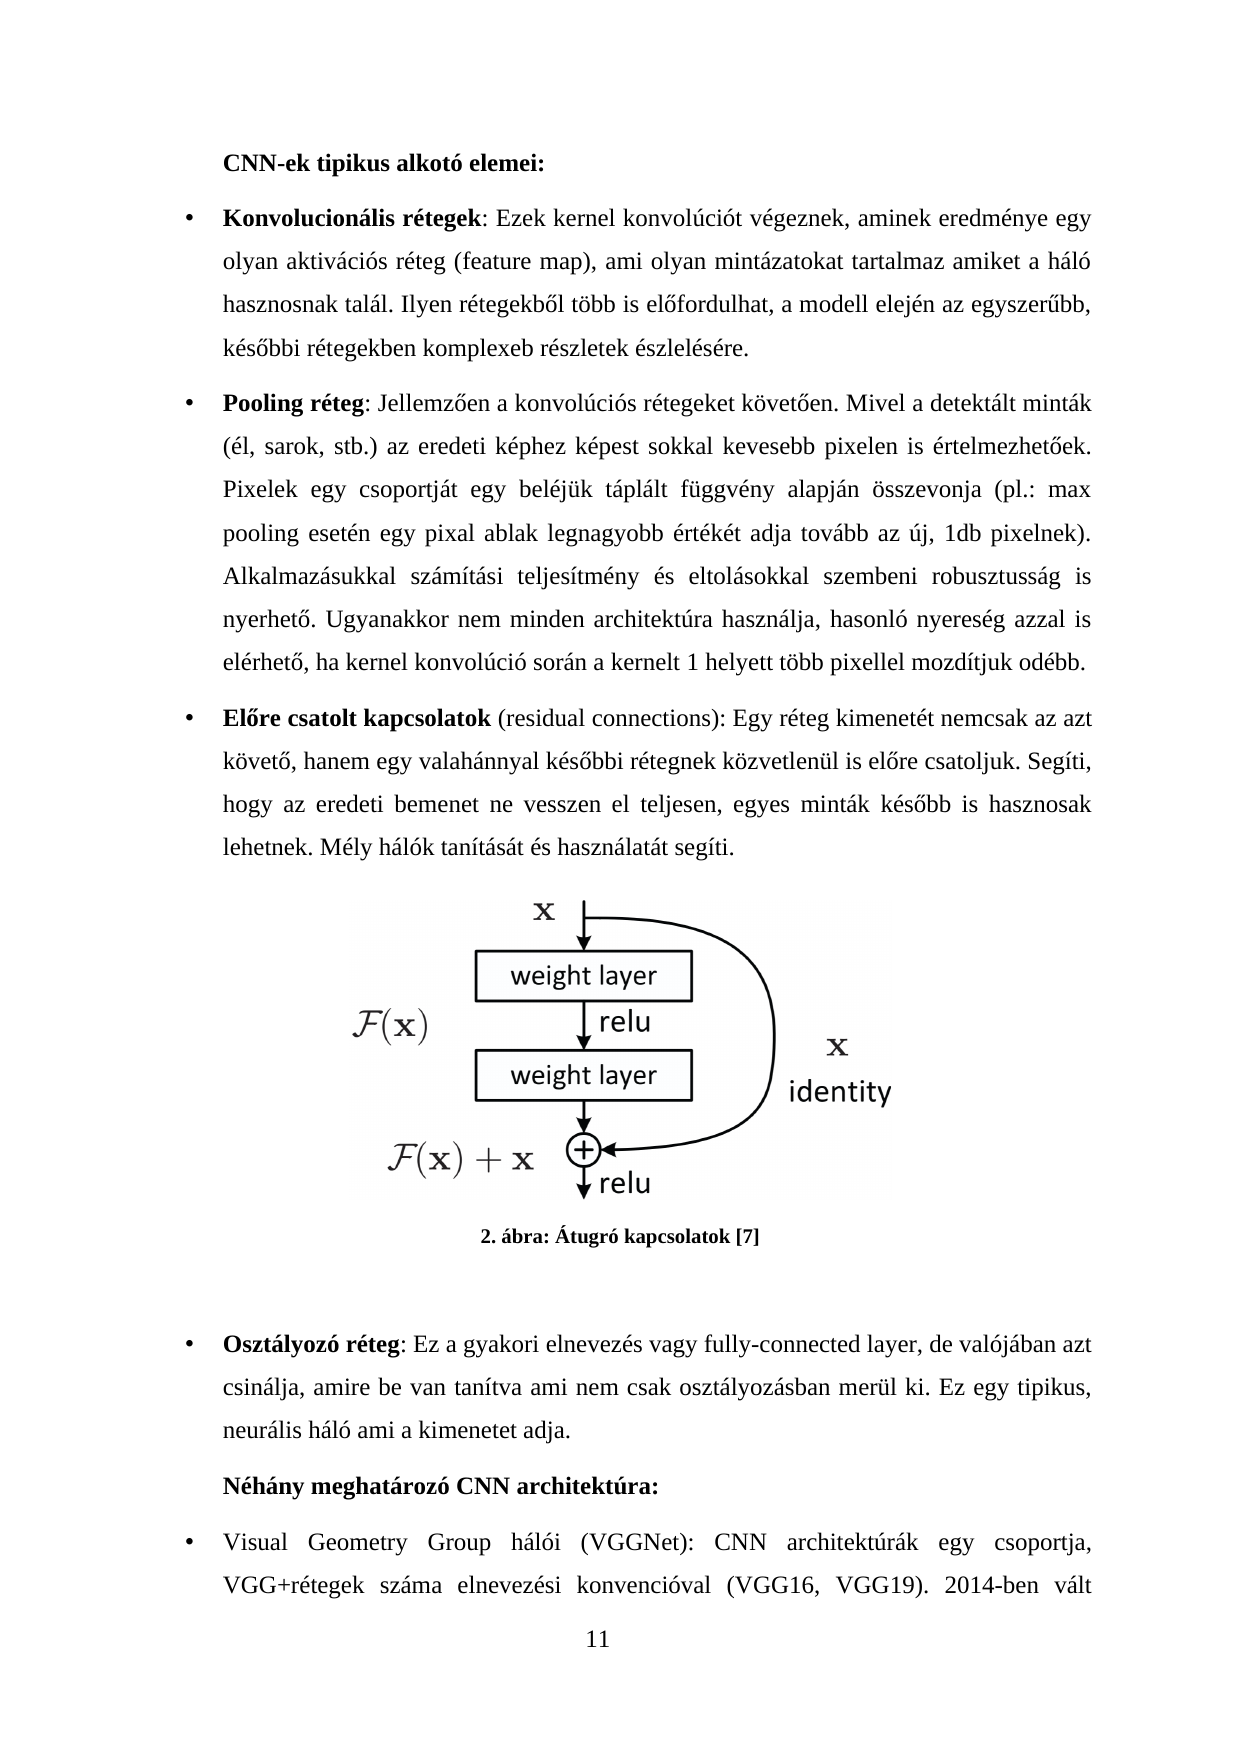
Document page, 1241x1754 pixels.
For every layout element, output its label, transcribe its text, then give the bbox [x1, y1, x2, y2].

list Konvolucionális rétegek: Ezek kernel konvolúciót végeznek, aminek eredménye egy olyan aktivációs réteg (feature map), ami olyan mintázatokat tartalmaz amiket a háló hasznosnak talál. Ilyen rétegekből több is előfordulhat, a modell elején az egyszerűbb, későbbi rétegekben komplexeb részletek észlelésére. [185, 203, 1092, 361]
list 2. ábra: Átugró kapcsolatok [7] [294, 900, 947, 1248]
list Előre csatolt kapcsolatok (residual connections): Egy réteg kimenetét nemcsak az azt követő, hanem egy valahánnyal későbbi rétegnek közvetlenül is előre csatoljuk. Segíti, hogy az eredeti bemenet ne vesszen el teljesen, egyes minták később is hasznosak lehetnek. Mély hálók tanítását és használatát segíti. [185, 703, 1092, 861]
list Osztályozó réteg: Ez a gyakori elnevezés vagy fully-connected layer, de valójában azt csinálja, amire be van tanítva ami nem csak osztályozásban merül ki. Ez egy tipikus, neurális háló ami a kimenetet adja. [185, 1329, 1092, 1444]
text Néhány meghatározó CNN architektúra: [148, 1471, 1092, 1500]
list Visual Geometry Group hálói (VGGNet): CNN architektúrák egy csoportja, VGG+rétegek száma elnevezési konvencióval (VGG16, VGG19). 2014-ben vált [185, 1527, 1092, 1599]
picture [349, 900, 892, 1200]
list Pooling réteg: Jellemzően a konvolúciós rétegeket követően. Mivel a detektált minták (él, sarok, stb.) az eredeti képhez képest sokkal kevesebb pixelen is értelmezhetőek. Pixelek egy csoportját egy beléjük táplált függvény alapján összevonja (pl.: max pooling esetén egy pixal ablak legnagyobb értékét adja tovább az új, 1db pixelnek). Alkalmazásukkal számítási teljesítmény és eltolásokkal szembeni robusztusság is nyerhető. Ugyanakkor nem minden architektúra használja, hasonló nyereség azzal is elérhető, ha kernel konvolúció során a kernelt 1 helyett több pixellel mozdítjuk odébb. [185, 388, 1092, 676]
text CNN-ek tipikus alkotó elemei: [148, 148, 1092, 176]
